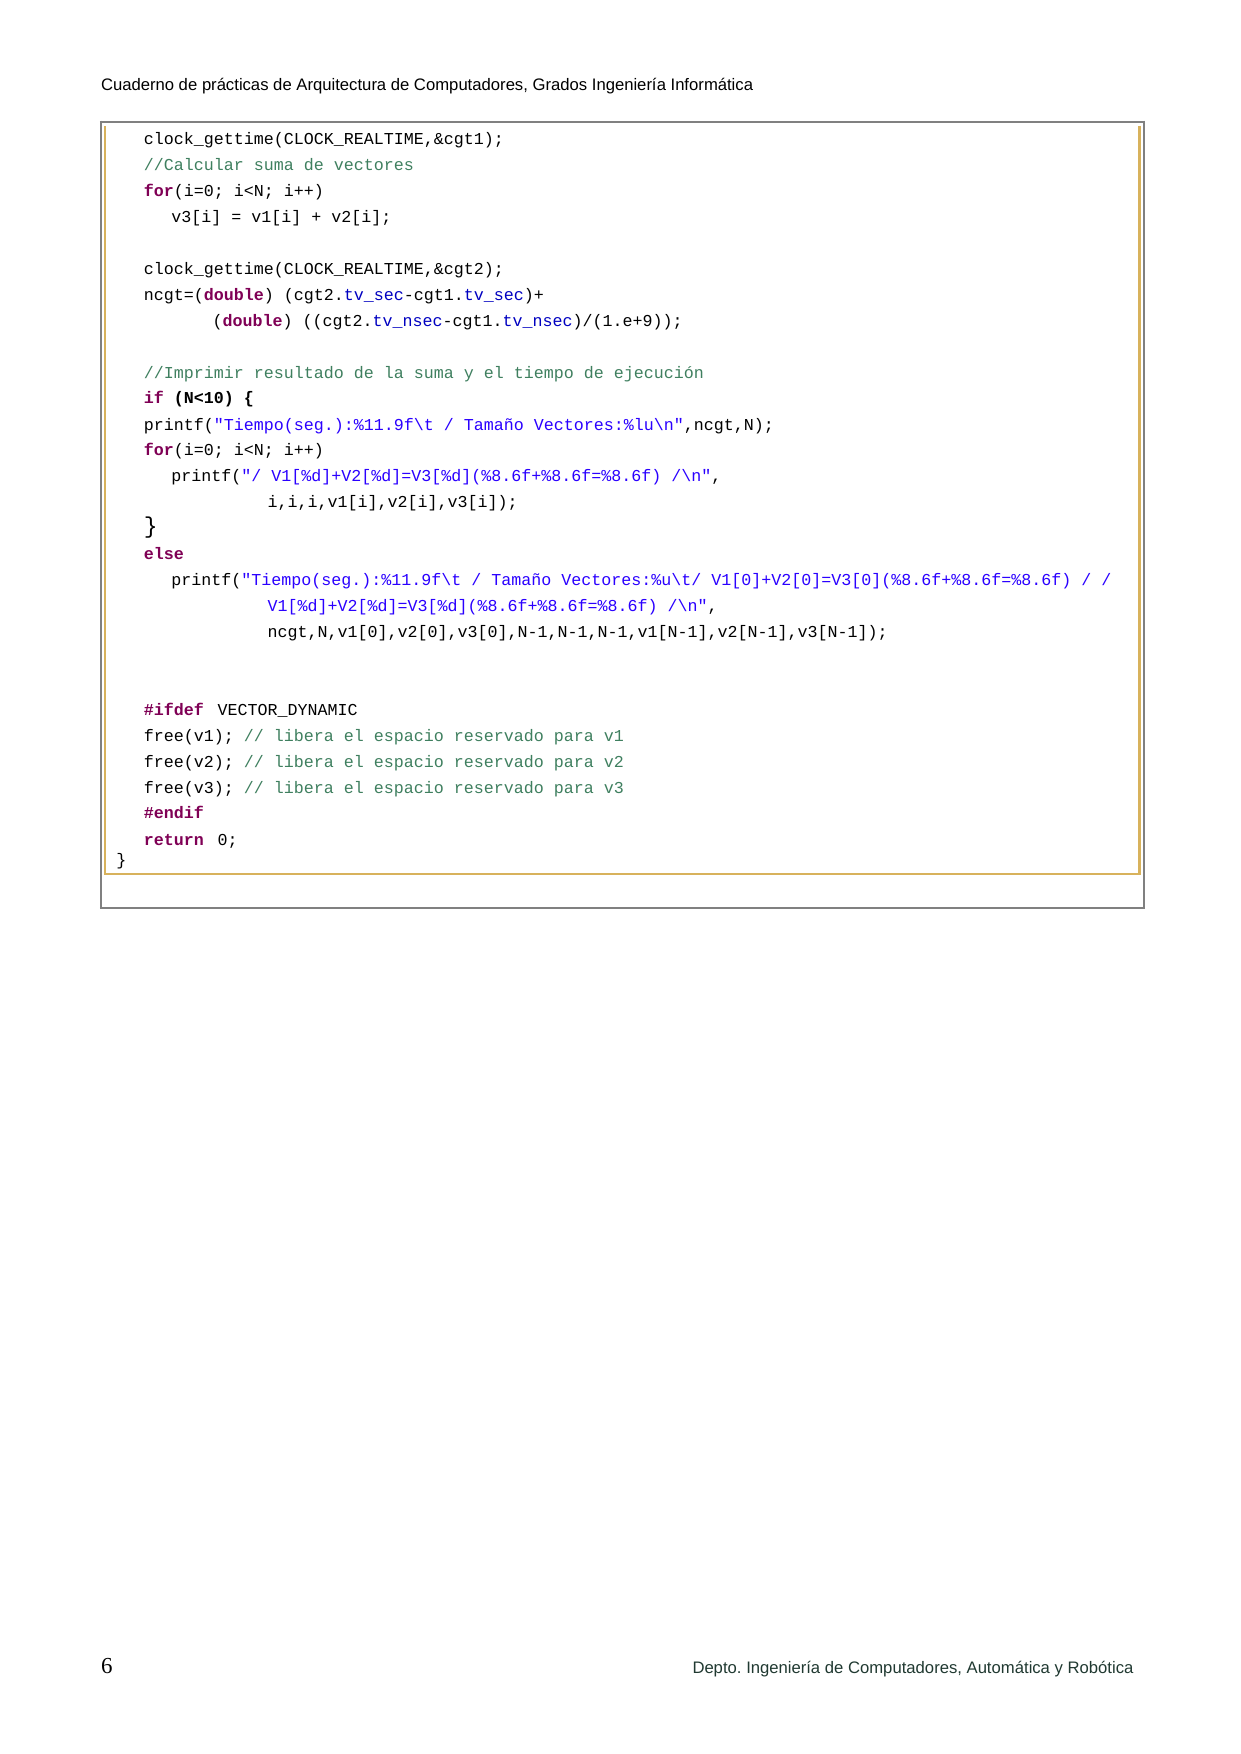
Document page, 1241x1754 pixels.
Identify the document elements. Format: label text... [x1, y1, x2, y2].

table_cell clock_gettime(CLOCK_REALTIME,&cgt1); //Calcular suma de vectores for(i=0; i<N; i++) v3[i] = v1[i] + v2[i]; clock_gettime(CLOCK_REALTIME,&cgt2); ncgt=(double) (cgt2.tv_sec-cgt1.tv_sec)+ (double) ((cgt2.tv_nsec-cgt1.tv_nsec)/(1.e+9)); //Imprimir resultado de la suma y el tiempo de ejecución if (N<10) { printf("Tiempo(seg.):%11.9f\t / Tamaño Vectores:%lu\n",ncgt,N); for(i=0; i<N; i++) printf("/ V1[%d]+V2[%d]=V3[%d](%8.6f+%8.6f=%8.6f) /\n", i,i,i,v1[i],v2[i],v3[i]); } else printf("Tiempo(seg.):%11.9f\t / Tamaño Vectores:%u\t/ V1[0]+V2[0]=V3[0](%8.6f+%8.6f=%8.6f) / / V1[%d]+V2[%d]=V3[%d](%8.6f+%8.6f=%8.6f) /\n", ncgt,N,v1[0],v2[0],v3[0],N-1,N-1,N-1,v1[N-1],v2[N-1],v3[N-1]); #ifdef VECTOR_DYNAMIC free(v1); // libera el espacio reservado para v1 free(v2); // libera el espacio reservado para v2 free(v3); // libera el espacio reservado para v3 #endif return 0; } [102, 123, 1143, 907]
